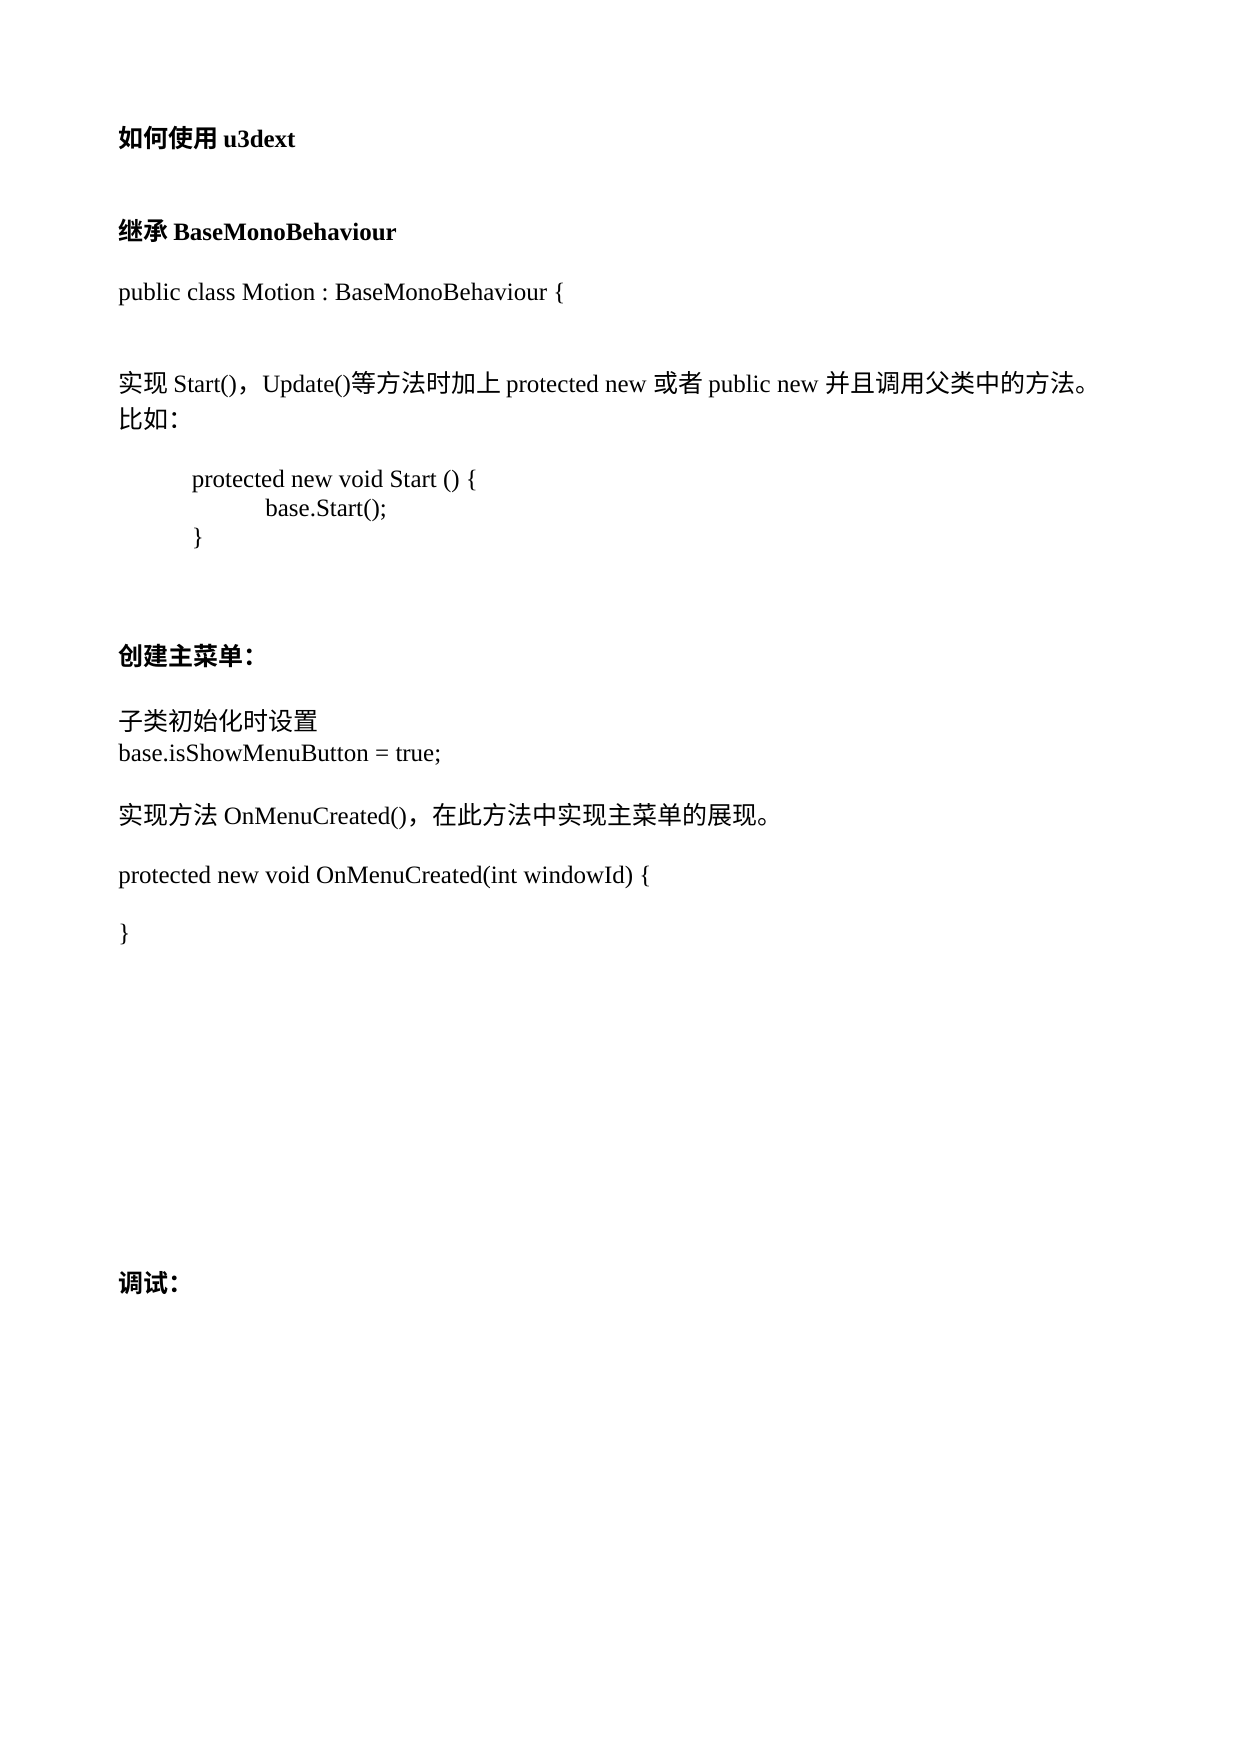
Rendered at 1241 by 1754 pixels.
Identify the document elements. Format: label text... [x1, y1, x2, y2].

text 如何使用u3dext [118, 118, 1122, 154]
text 实现Start()，Update()等方法时加上protected new 或者public new 并且调用父类中的方法。比如： [118, 363, 1122, 436]
text } [118, 918, 1122, 947]
text 子类初始化时设置 [118, 702, 1122, 738]
text 调试： [118, 1263, 1122, 1299]
text 继承BaseMonoBehaviour [118, 212, 1122, 248]
text 实现方法 OnMenuCreated()，在此方法中实现主菜单的展现。 [118, 796, 1122, 832]
text protected new void OnMenuCreated(int windowId) { [118, 861, 1122, 889]
text base.isShowMenuButton = true; [118, 738, 1122, 767]
text protected new void Start () { base.Start(); } [118, 464, 1122, 551]
text 创建主菜单： [118, 637, 1122, 673]
text public class Motion : BaseMonoBehaviour { [118, 277, 1122, 306]
